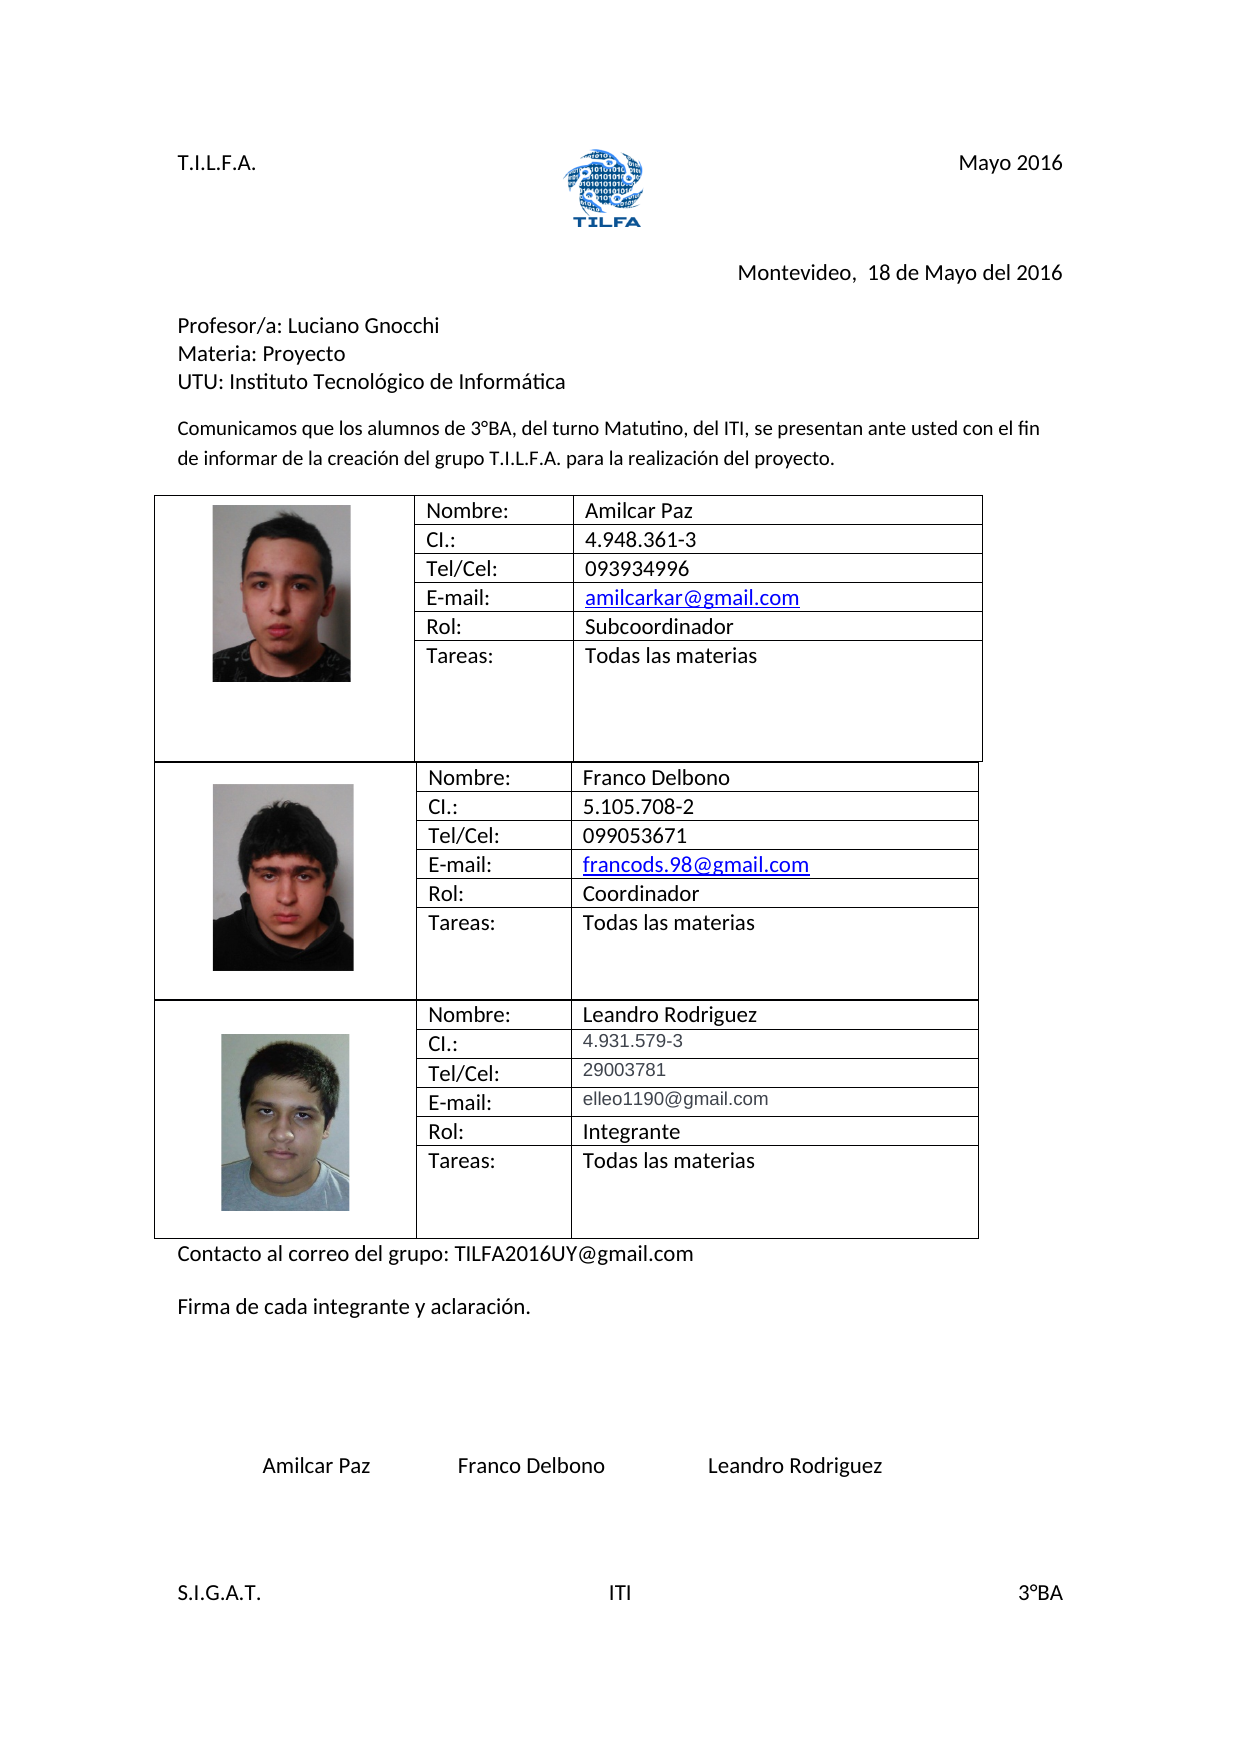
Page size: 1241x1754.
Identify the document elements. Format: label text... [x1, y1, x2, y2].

picture [212, 505, 351, 682]
table_cell CI.: [415, 525, 573, 553]
table_cell Rol: [415, 612, 573, 640]
table_header Nombre: [417, 1001, 571, 1028]
table_header Nombre: [415, 496, 573, 524]
text Amilcar Paz Franco Delbono Leandro Rodriguez [177, 1451, 1063, 1479]
text Materia: Proyecto [177, 339, 1063, 367]
text Montevideo, 18 de Mayo del 2016 [177, 258, 1063, 286]
table_cell amilcarkar@gmail.com [574, 583, 982, 611]
table_cell Integrante [572, 1117, 978, 1145]
table_cell Coordinador [572, 879, 978, 907]
table_header Franco Delbono [572, 763, 978, 791]
table_header [155, 1035, 416, 1238]
table_cell CI.: [417, 1030, 571, 1058]
table_cell E-mail: [417, 1088, 571, 1116]
table_cell elleo1190@gmail.com [572, 1088, 978, 1116]
table_cell 093934996 [574, 554, 982, 582]
table_cell Tareas: [415, 641, 573, 761]
table_cell 099053671 [572, 821, 978, 849]
text Contacto al correo del grupo: TILFA2016UY@gmail.com [177, 1239, 1063, 1267]
table_cell francods.98@gmail.com [572, 850, 978, 878]
picture [562, 149, 644, 227]
table_cell 4.948.361-3 [574, 525, 982, 553]
table_cell E-mail: [415, 583, 573, 611]
table_header Leandro Rodriguez [572, 1001, 978, 1028]
text Profesor/a: Luciano Gnocchi [177, 311, 1063, 339]
text Comunicamos que los alumnos de 3°BA, del turno Matutino, del ITI, se presentan ante usted con el fin de informar de la creación del grupo T.I.L.F.A. para la realización del proyecto. [177, 416, 1063, 470]
table_cell Todas las materias [572, 1146, 978, 1238]
table_cell CI.: [417, 792, 571, 820]
table_cell Subcoordinador [574, 612, 982, 640]
text Firma de cada integrante y aclaración. [177, 1292, 1063, 1320]
table_cell Tel/Cel: [415, 554, 573, 582]
table_cell Tareas: [417, 1146, 571, 1238]
table_cell Rol: [417, 879, 571, 907]
table_header [155, 496, 414, 761]
picture [221, 1034, 350, 1211]
table_header [155, 763, 416, 784]
picture [212, 784, 354, 971]
table_cell E-mail: [417, 850, 571, 878]
table_header [155, 1001, 416, 1034]
table_cell 29003781 [572, 1059, 978, 1087]
table_cell 4.931.579-3 [572, 1030, 978, 1058]
table_cell Tel/Cel: [417, 821, 571, 849]
table_cell 5.105.708-2 [572, 792, 978, 820]
table_header Nombre: [417, 763, 571, 791]
table_cell Tareas: [417, 908, 571, 998]
table_cell Tel/Cel: [417, 1059, 571, 1087]
table_header [155, 785, 416, 998]
table_cell Rol: [417, 1117, 571, 1145]
text UTU: Instituto Tecnológico de Informática [177, 367, 1063, 395]
table_header Amilcar Paz [574, 496, 982, 524]
table_cell Todas las materias [572, 908, 978, 998]
table_cell Todas las materias [574, 641, 982, 761]
